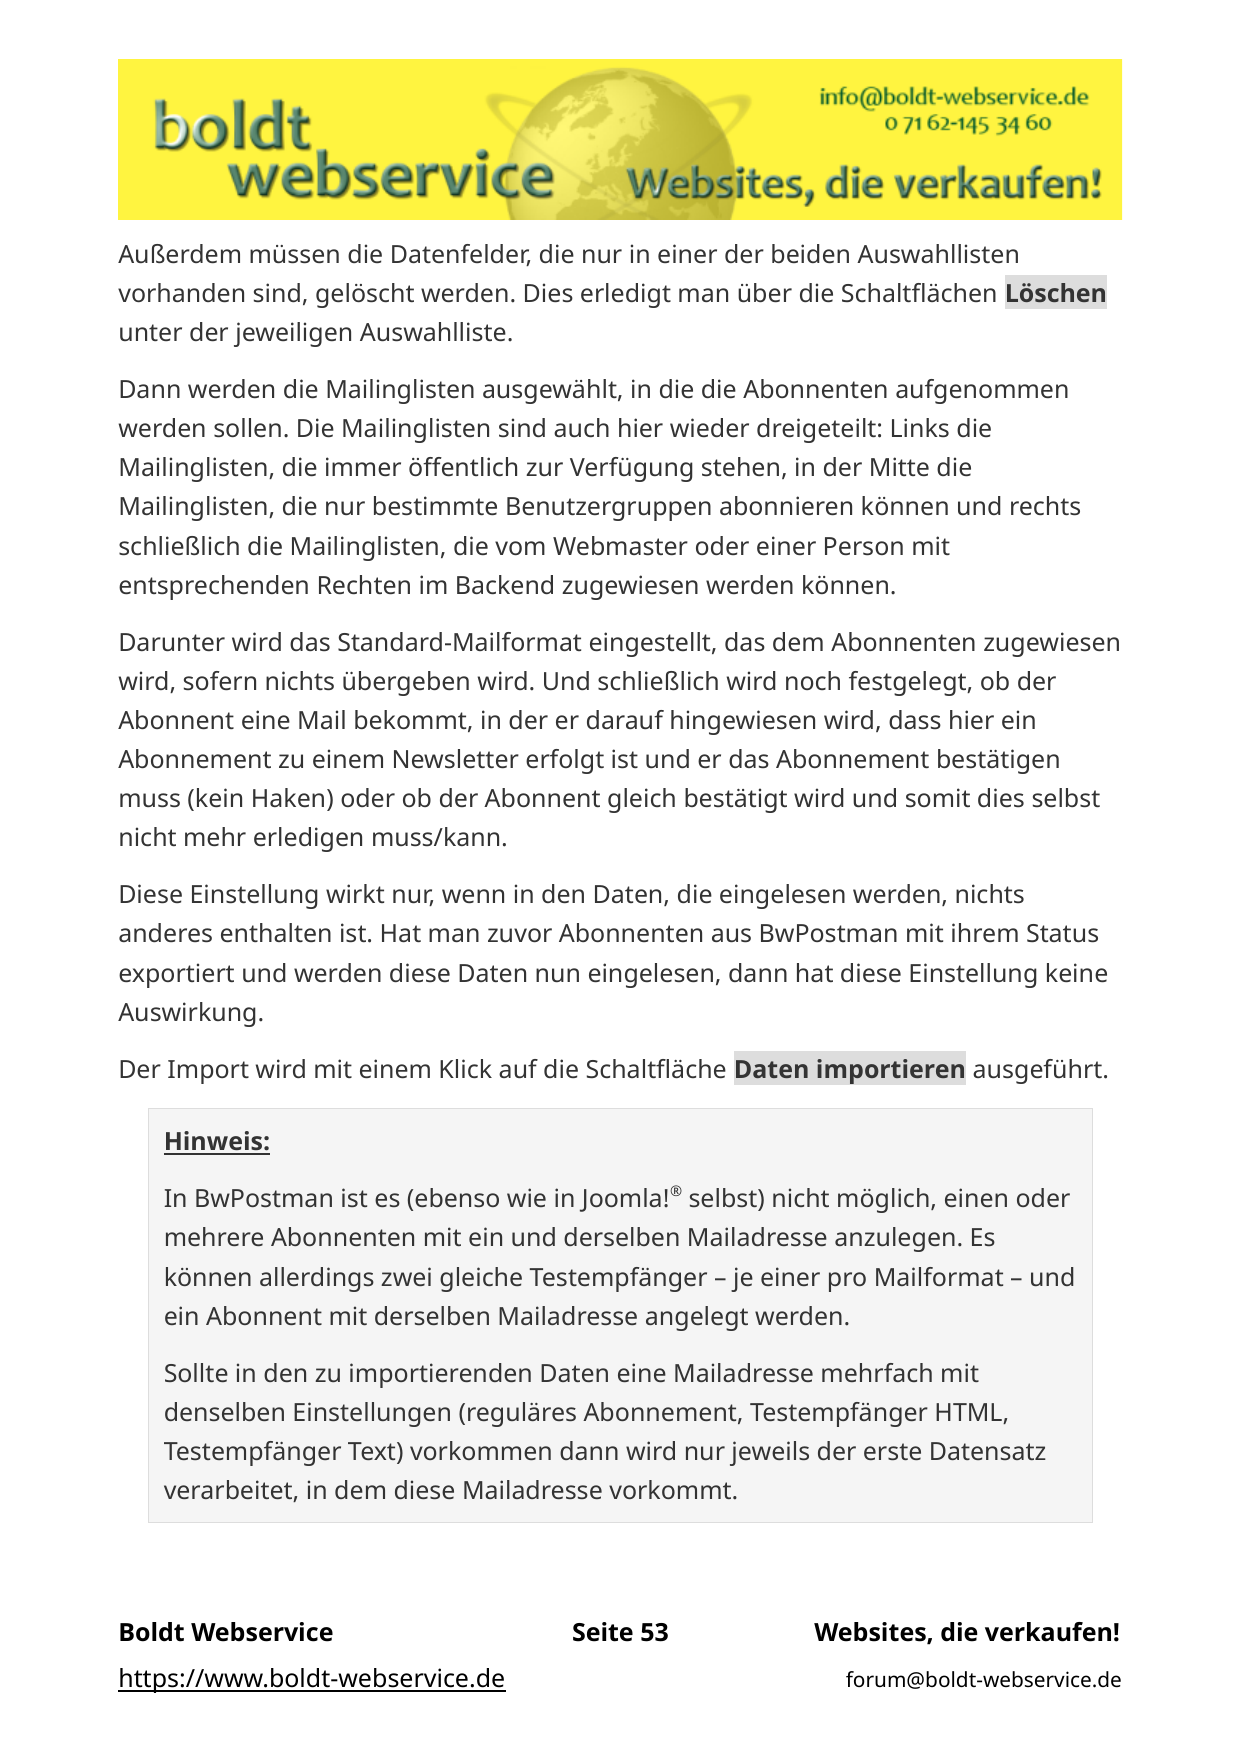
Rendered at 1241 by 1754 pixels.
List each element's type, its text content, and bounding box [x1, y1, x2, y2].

text Darunter wird das Standard-Mailformat eingestellt, das dem Abonnenten zugewiesen wird, sofern nichts übergeben wird. Und schließlich wird noch festgelegt, ob der Abonnent eine Mail bekommt, in der er darauf hingewiesen wird, dass hier ein Abonnement zu einem Newsletter erfolgt ist und er das Abonnement bestätigen muss (kein Haken) oder ob der Abonnent gleich bestätigt wird und somit dies selbst nicht mehr erledigen muss/kann. [118, 624, 1122, 854]
picture [118, 59, 1123, 220]
text Der Import wird mit einem Klick auf die Schaltfläche Daten importieren ausgeführt. [966, 1051, 1122, 1085]
text In BwPostman ist es (ebenso wie in Joomla!® selbst) nicht möglich, einen oder mehrere Abonnenten mit ein und derselben Mailadresse anzulegen. Es können allerdings zwei gleiche Testempfänger – je einer pro Mailformat – und ein Abonnent mit derselben Mailadresse angelegt werden. [149, 1165, 1092, 1332]
text Diese Einstellung wirkt nur, wenn in den Daten, die eingelesen werden, nichts anderes enthalten ist. Hat man zuvor Abonnenten aus BwPostman mit ihrem Status exportiert und werden diese Daten nun eingelesen, dann hat diese Einstellung keine Auswirkung. [118, 877, 1122, 1028]
text Hinweis: [149, 1109, 1092, 1158]
text Dann werden die Mailinglisten ausgewählt, in die die Abonnenten aufgenommen werden sollen. Die Mailinglisten sind auch hier wieder dreigeteilt: Links die Mailinglisten, die immer öffentlich zur Verfügung stehen, in der Mitte die Mailinglisten, die nur bestimmte Benutzergruppen abonnieren können und rechts schließlich die Mailinglisten, die vom Webmaster oder einer Person mit entsprechenden Rechten im Backend zugewiesen werden können. [118, 371, 1122, 601]
text Der Import wird mit einem Klick auf die Schaltfläche Daten importieren ausgeführt. [118, 1051, 734, 1085]
text Sollte in den zu importierenden Daten eine Mailadresse mehrfach mit denselben Einstellungen (reguläres Abonnement, Testempfänger HTML, Testempfänger Text) vorkommen dann wird nur jeweils der erste Datensatz verarbeitet, in dem diese Mailadresse vorkommt. [149, 1339, 1092, 1522]
text Außerdem müssen die Datenfelder, die nur in einer der beiden Auswahllisten vorhanden sind, gelöscht werden. Dies erledigt man über die Schaltflächen Löschen unter der jeweiligen Auswahlliste. [118, 236, 1122, 349]
